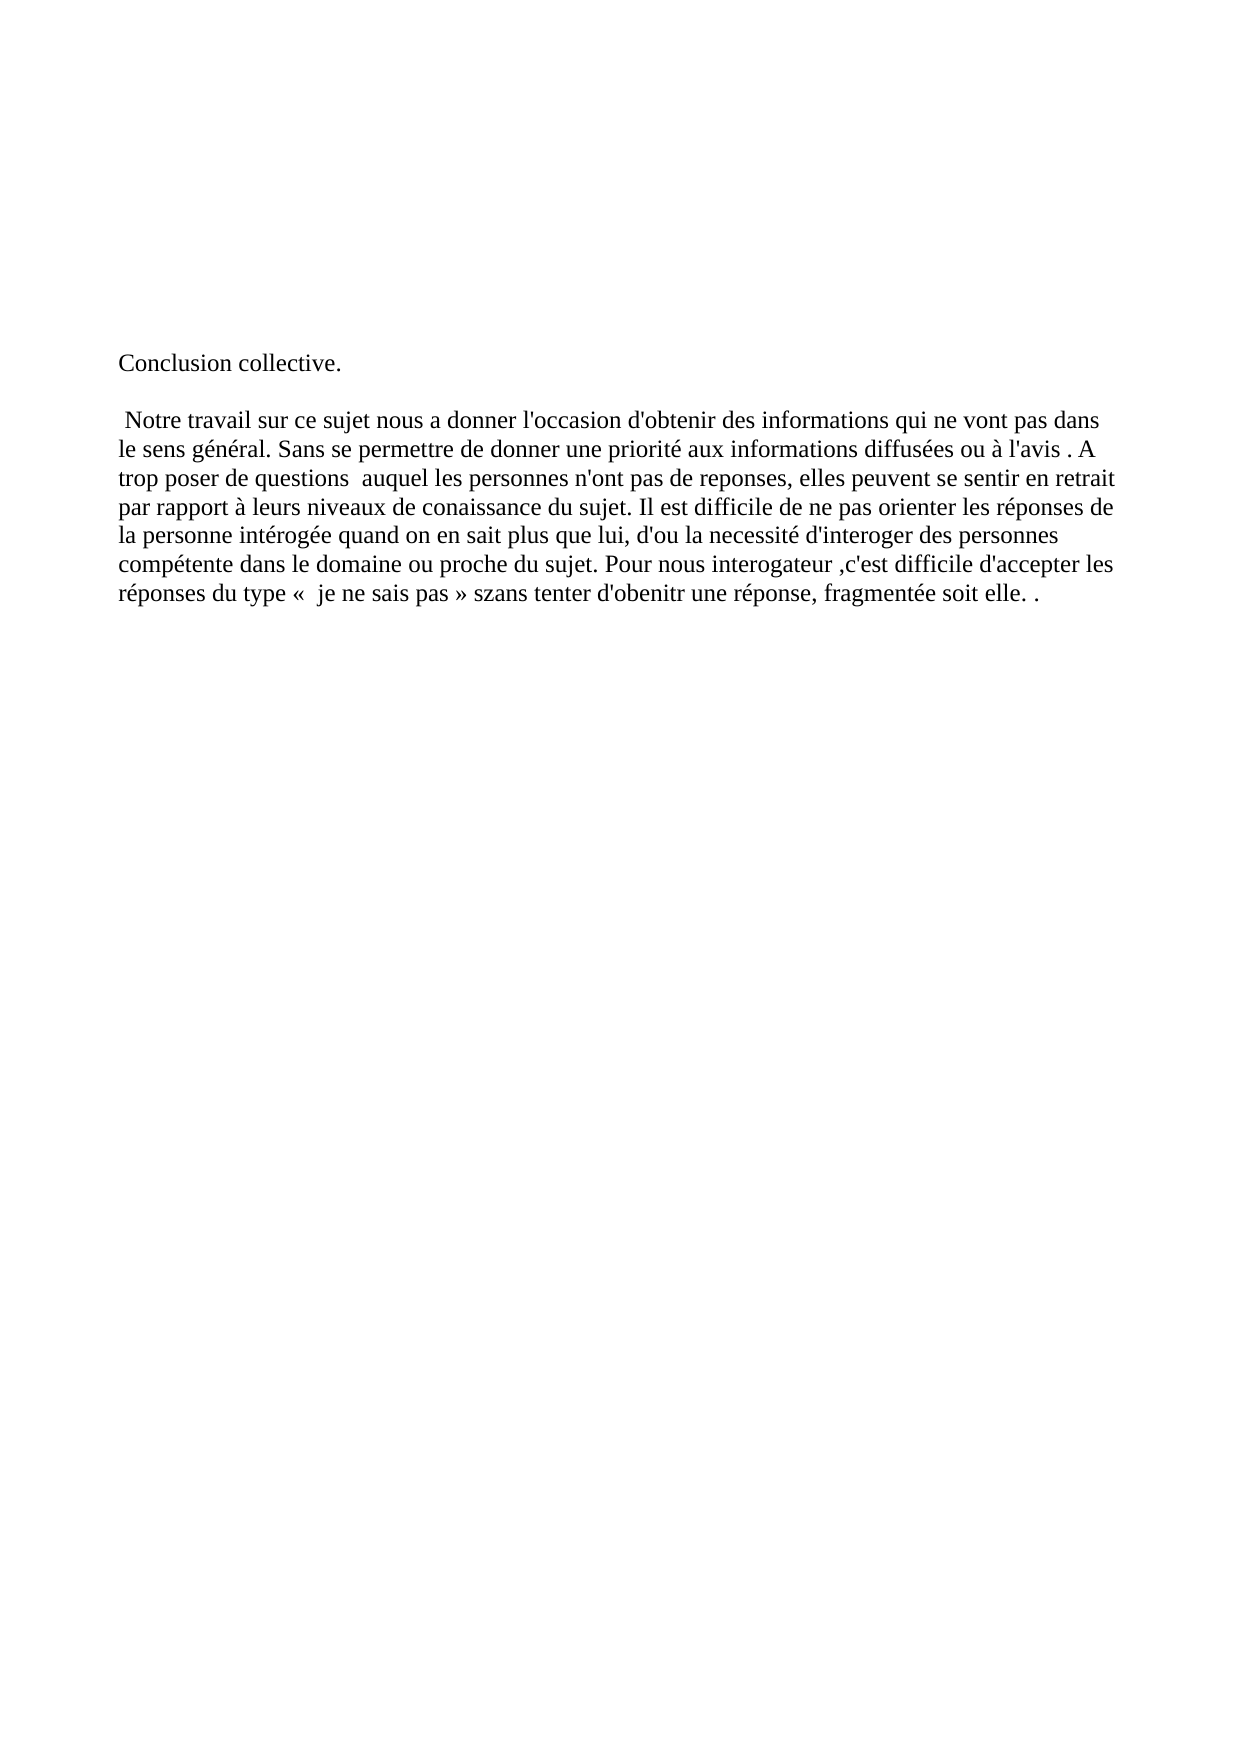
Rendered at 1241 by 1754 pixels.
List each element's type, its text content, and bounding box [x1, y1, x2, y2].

text Conclusion collective. [118, 348, 1122, 377]
text Notre travail sur ce sujet nous a donner l'occasion d'obtenir des informations qui ne vont pas dans le sens général. Sans se permettre de donner une priorité aux informations diffusées ou à l'avis . A trop poser de questions auquel les personnes n'ont pas de reponses, elles peuvent se sentir en retrait par rapport à leurs niveaux de conaissance du sujet. Il est difficile de ne pas orienter les réponses de la personne intérogée quand on en sait plus que lui, d'ou la necessité d'interoger des personnes compétente dans le domaine ou proche du sujet. Pour nous interogateur ,c'est difficile d'accepter les réponses du type « je ne sais pas » szans tenter d'obenitr une réponse, fragmentée soit elle. . [118, 406, 1122, 607]
